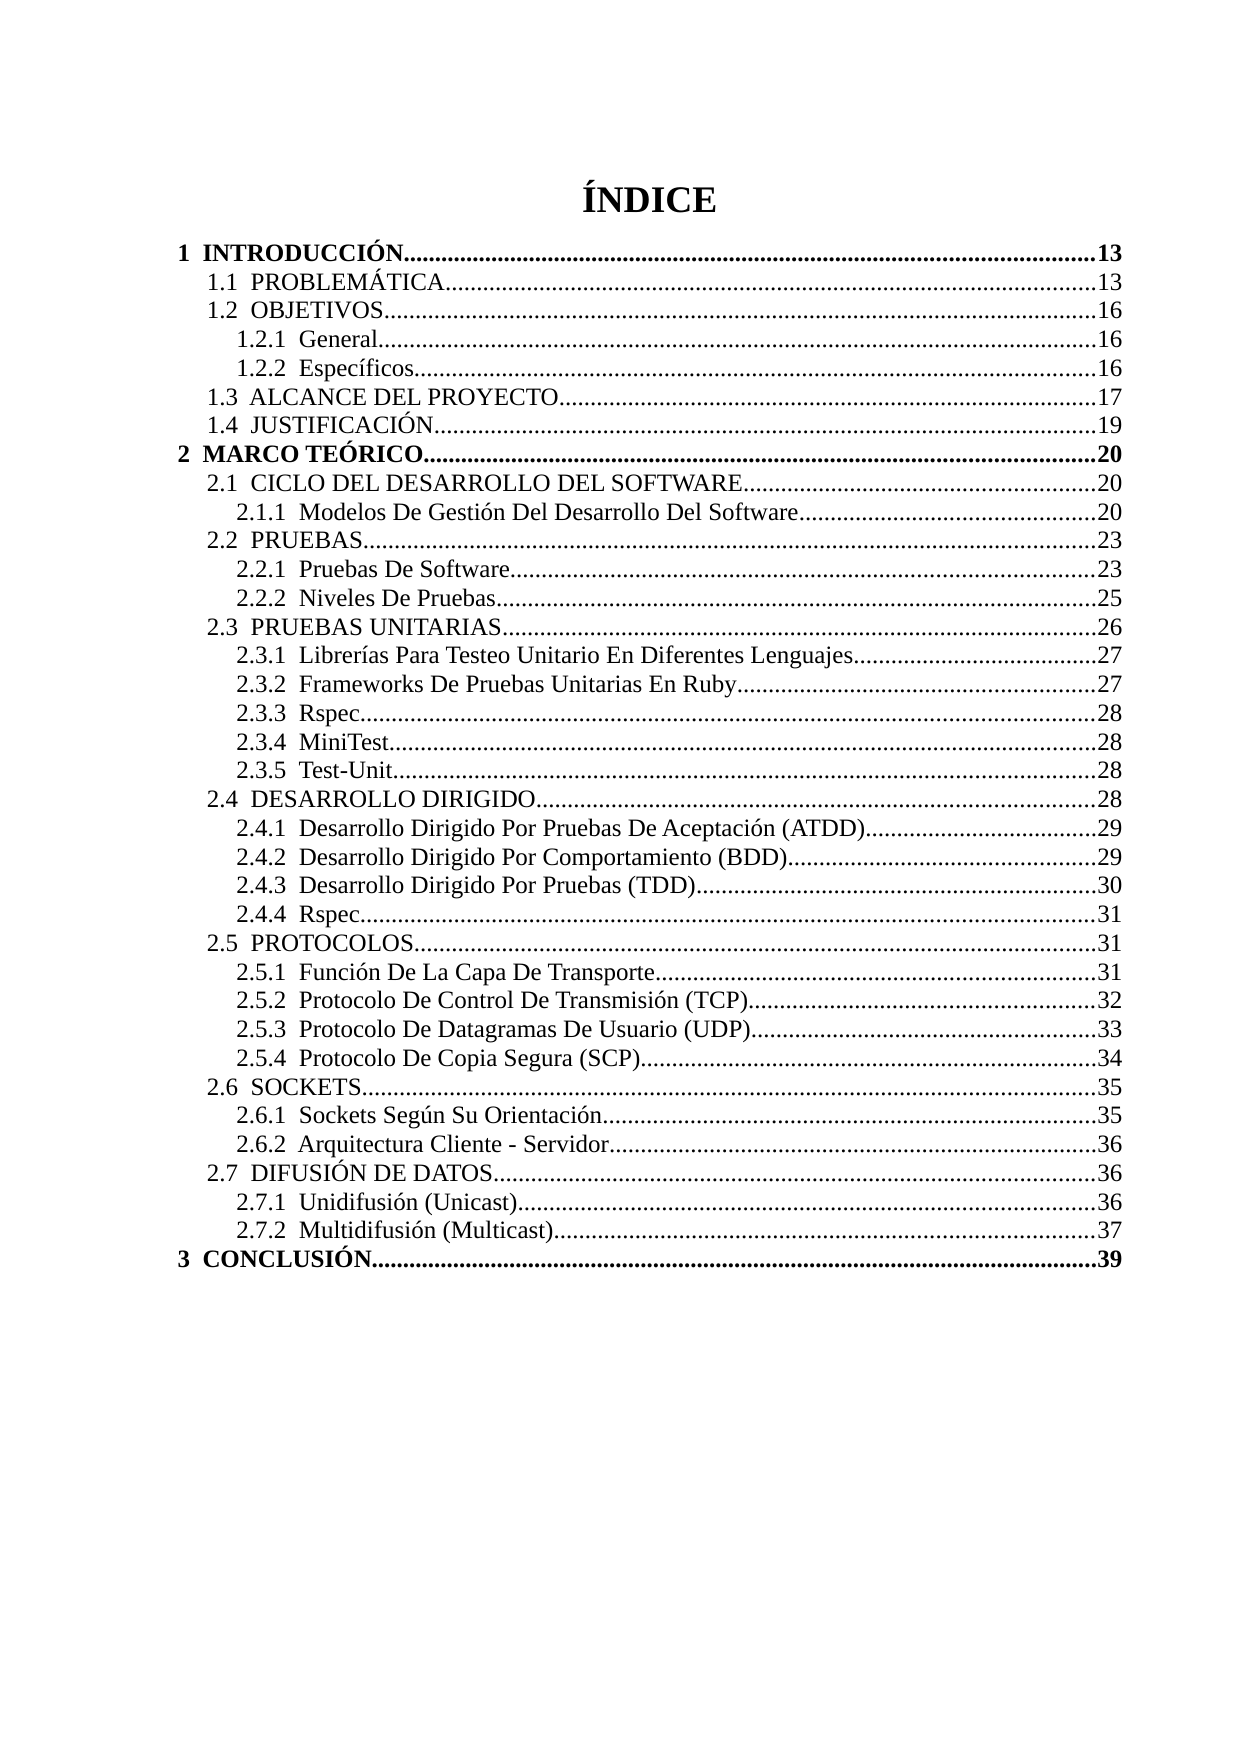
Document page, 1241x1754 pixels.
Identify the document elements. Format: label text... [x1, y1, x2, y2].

text 3 Conclusión 39 [177, 1244, 1122, 1273]
text 2.6 SOCkets 35 [207, 1072, 1122, 1101]
text 2.5.4 Protocolo de copia segura (SCP) 34 [236, 1043, 1122, 1072]
text 2.6.1 Sockets según su orientación 35 [236, 1101, 1122, 1129]
text 2.3 Pruebas Unitarias 26 [207, 612, 1122, 641]
text 1.2 OBJETIVOS 16 [207, 296, 1122, 324]
text 2.7.1 Unidifusión (Unicast) 36 [236, 1187, 1122, 1216]
text 2.4.1 Desarrollo dirigido por pruebas de aceptación (ATDD) 29 [236, 813, 1122, 842]
text 2.4 Desarrollo dirigido 28 [207, 784, 1122, 813]
text 2.3.3 Rspec 28 [236, 698, 1122, 727]
text 1.2.2 Específicos 16 [236, 353, 1122, 382]
text 2 MARCO TEÓRICO 20 [177, 439, 1122, 468]
text 2.5.1 Función de la capa de transporte 31 [236, 957, 1122, 986]
text 2.3.5 test-Unit 28 [236, 756, 1122, 784]
text 1.1 PROBLEMÁTICA 13 [207, 267, 1122, 296]
text 2.3.4 MiniTest 28 [236, 727, 1122, 756]
text 2.2.2 Niveles de Pruebas 25 [236, 583, 1122, 612]
text 2.5.3 Protocolo de datagramas de usuario (UDP) 33 [236, 1014, 1122, 1043]
text 1.2.1 General 16 [236, 324, 1122, 353]
text 2.5.2 protocolo de control de transmisión (TCP) 32 [236, 986, 1122, 1014]
text 2.6.2 Arquitectura cliente - servidor 36 [236, 1129, 1122, 1158]
text 2.7.2 Multidifusión (Multicast) 37 [236, 1216, 1122, 1244]
text 2.3.2 Frameworks de pruebas unitarias en ruby 27 [236, 669, 1122, 698]
text 2.4.3 Desarrollo dirigido por pruebas (TDD) 30 [236, 871, 1122, 899]
text 2.4.2 Desarrollo dirigido por comportamiento (BDD) 29 [236, 842, 1122, 871]
text 1.3 Alcance del Proyecto 17 [207, 382, 1122, 411]
text 1 INTRODUCCIÓN 13 [177, 238, 1122, 267]
text 2.1.1 Modelos de gestión del desarrollo del Software 20 [236, 497, 1122, 526]
text 2.1 CICLO DEL DESARROLLO DEL SOFTWARE 20 [207, 468, 1122, 497]
text 2.3.1 Librerías para Testeo Unitario en Diferentes Lenguajes 27 [236, 641, 1122, 669]
text 2.2.1 Pruebas de Software 23 [236, 554, 1122, 583]
text 2.5 Protocolos 31 [207, 928, 1122, 957]
text 2.2 Pruebas 23 [207, 526, 1122, 554]
text 2.4.4 Rspec 31 [236, 899, 1122, 928]
text 1.4 Justificación 19 [207, 411, 1122, 439]
text 2.7 DIFUSIÓN DE DATOS 36 [207, 1158, 1122, 1187]
text Índice [177, 177, 1122, 220]
